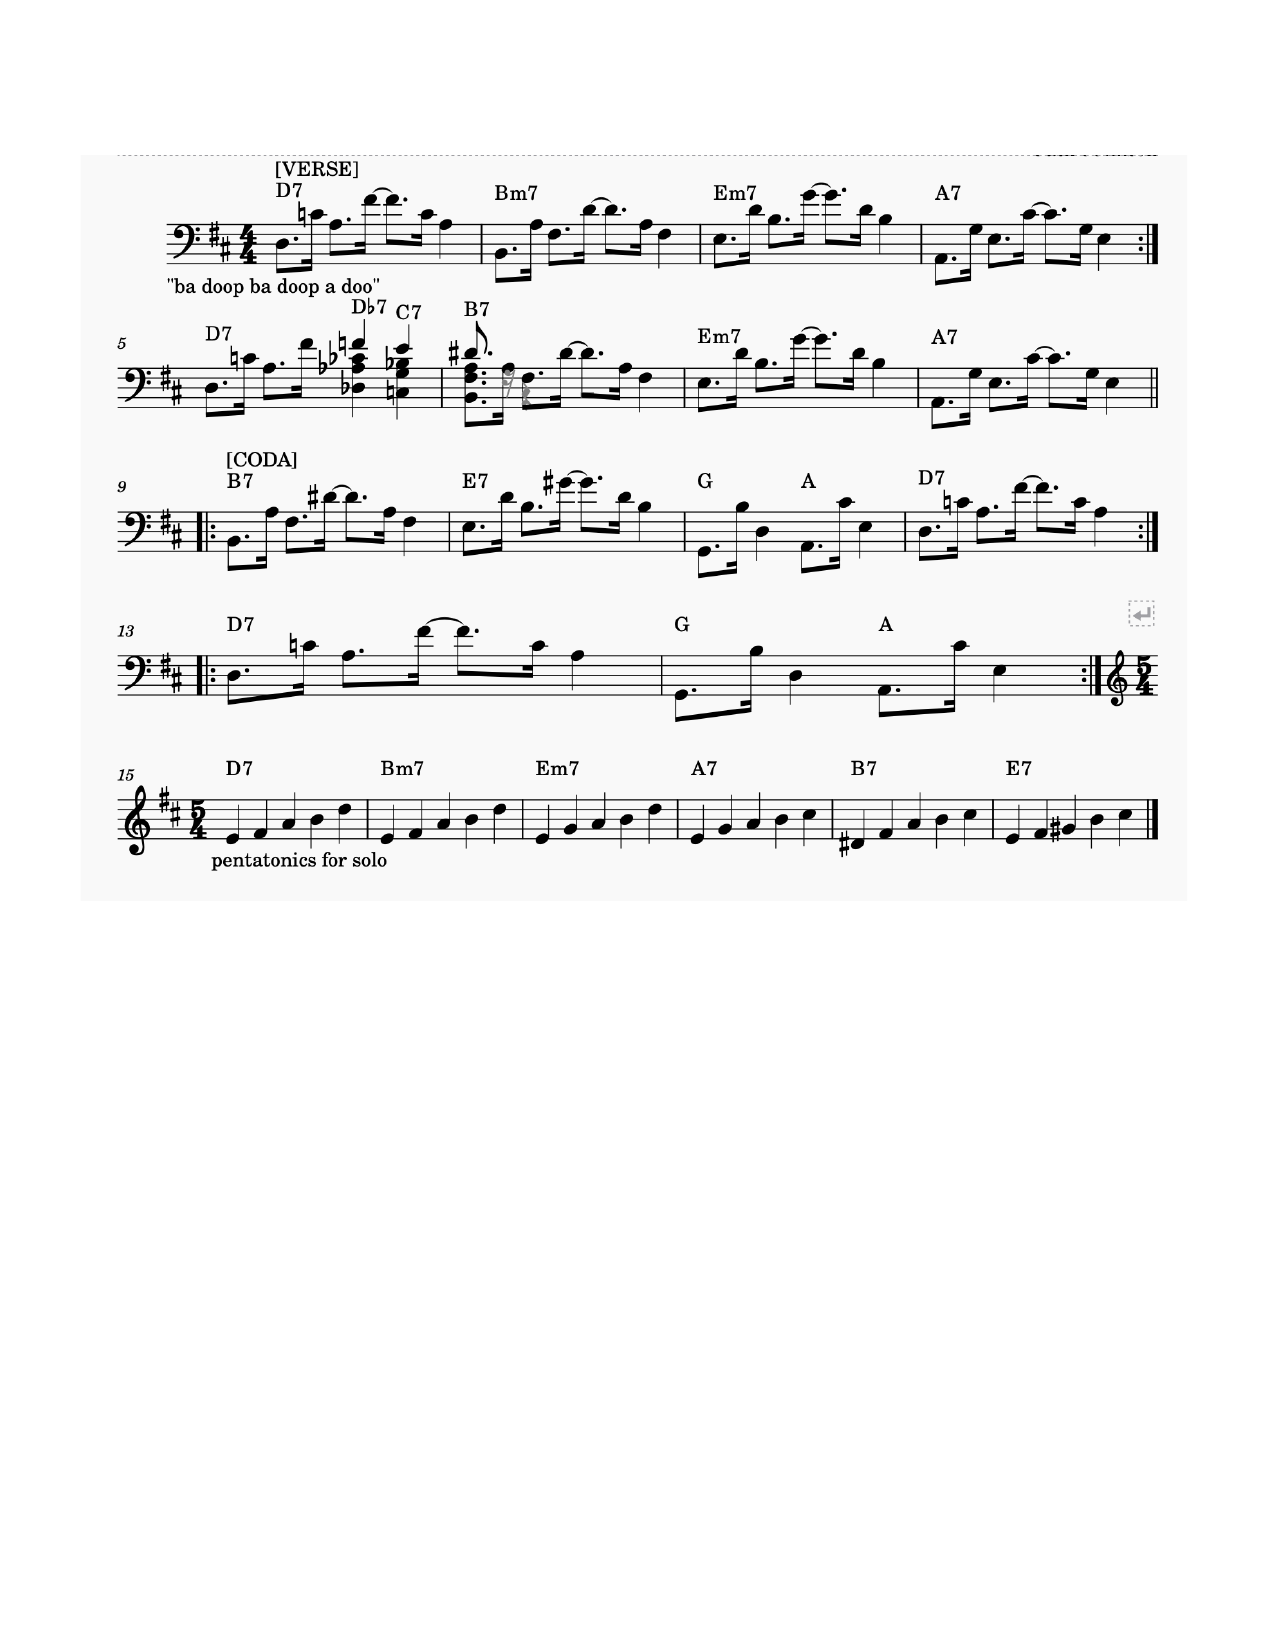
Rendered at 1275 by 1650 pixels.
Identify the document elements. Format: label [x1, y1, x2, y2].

picture [80, 155, 1188, 901]
